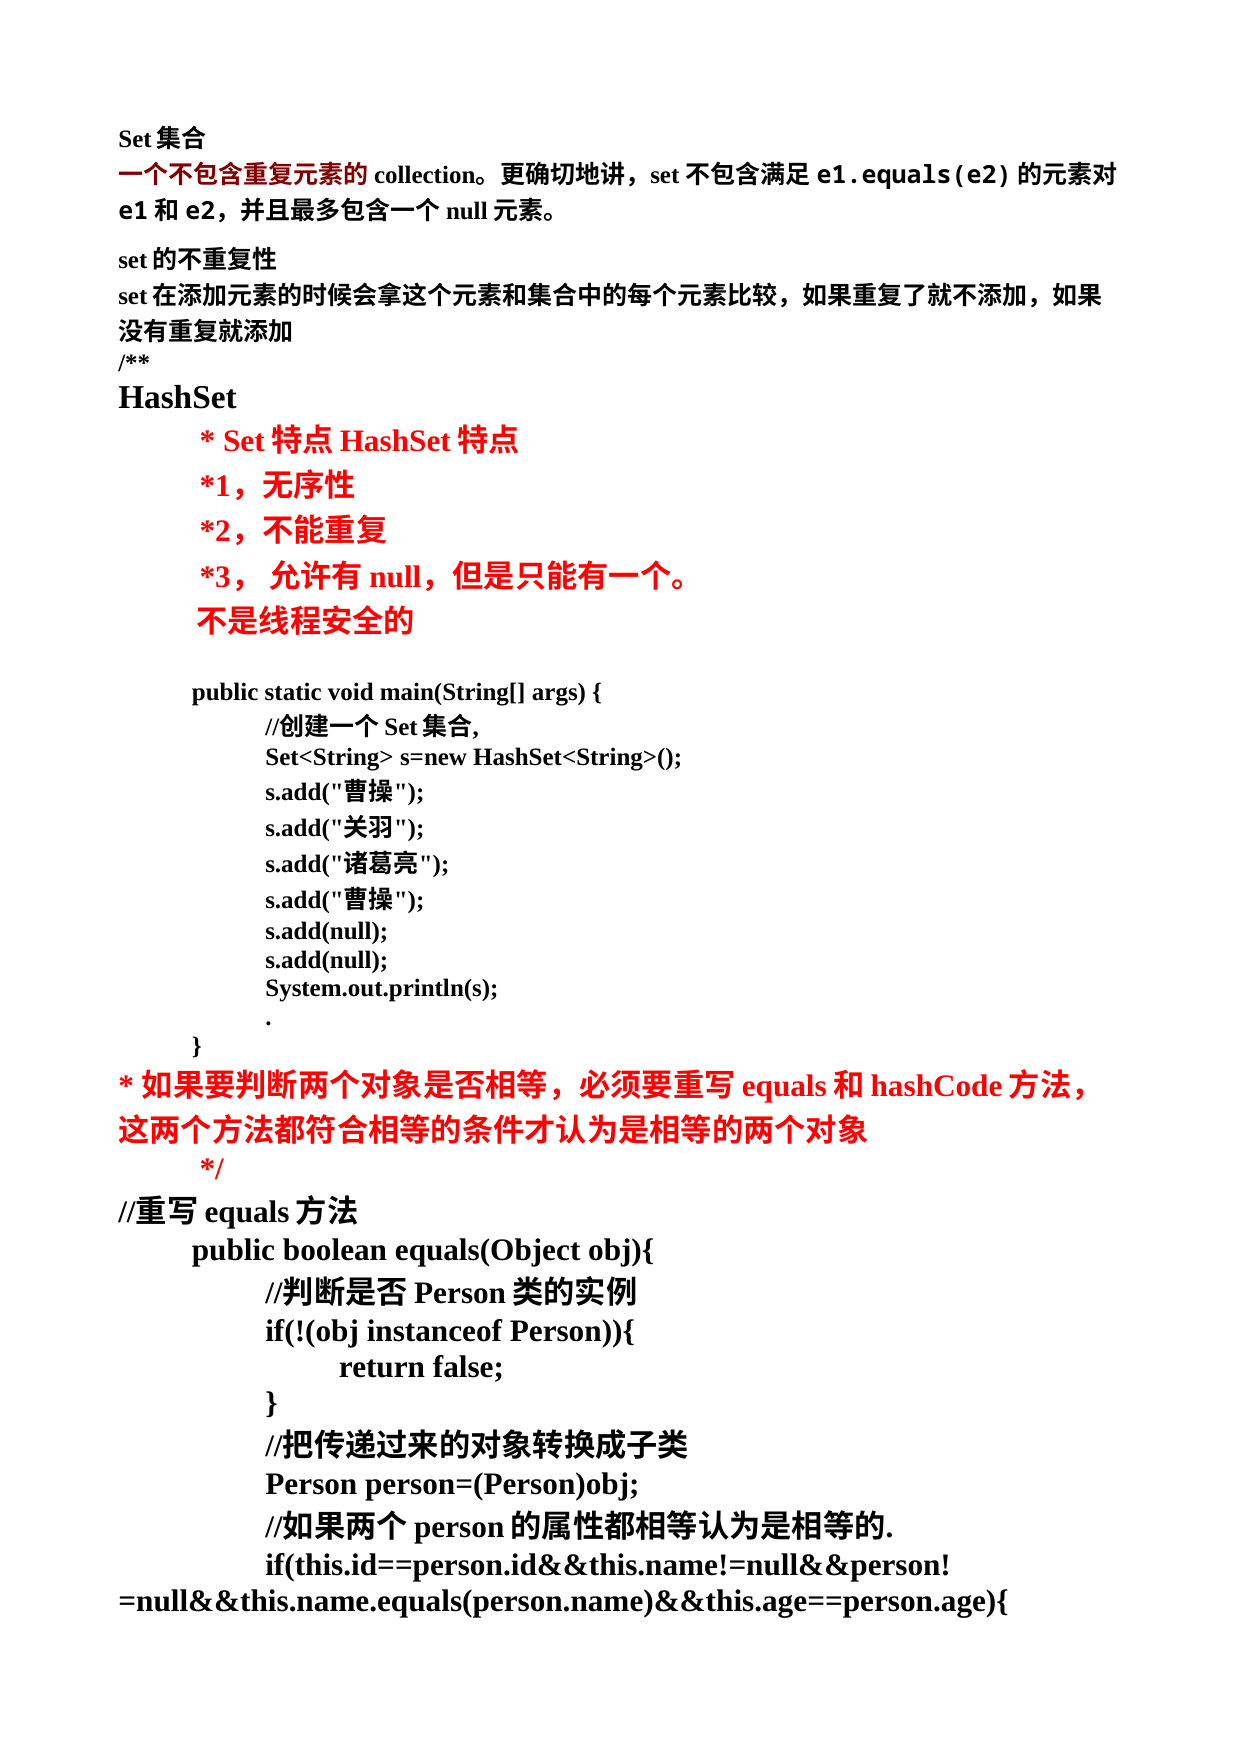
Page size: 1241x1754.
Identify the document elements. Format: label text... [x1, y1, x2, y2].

text 一个不包含重复元素的 collection。更确切地讲，set 不包含满足 e1.equals(e2) 的元素对 e1 和 e2，并且最多包含一个 null 元素。 [118, 154, 1122, 227]
text * 如果要判断两个对象是否相等，必须要重写equals和hashCode方法，这两个方法都符合相等的条件才认为是相等的两个对象 [118, 1060, 1122, 1150]
text * Set特点HashSet特点 [118, 415, 1122, 460]
text set在添加元素的时候会拿这个元素和集合中的每个元素比较，如果重复了就不添加，如果没有重复就添加 [118, 276, 1122, 348]
text s.add("诸葛亮"); [118, 843, 1122, 880]
text //重写equals方法 [118, 1186, 1122, 1231]
text //如果两个person的属性都相等认为是相等的. [118, 1501, 1122, 1547]
text /** [118, 348, 1122, 377]
text if(this.id==person.id&&this.name!=null&&person!=null&&this.name.equals(person.name)&&this.age==person.age){ [118, 1547, 1122, 1618]
text //创建一个Set集合, [118, 706, 1122, 742]
text Person person=(Person)obj; [118, 1465, 1122, 1501]
text public static void main(String[] args) { [118, 677, 1122, 706]
text s.add("曹操"); [118, 771, 1122, 807]
text s.add("曹操"); [118, 880, 1122, 916]
text s.add(null); [118, 916, 1122, 945]
text s.add("关羽"); [118, 807, 1122, 843]
text //把传递过来的对象转换成子类 [118, 1420, 1122, 1465]
text *3， 允许有null，但是只能有一个。 [118, 551, 1122, 596]
text set的不重复性 [118, 239, 1122, 276]
text HashSet [118, 377, 1122, 415]
text s.add(null); [118, 945, 1122, 973]
text return false; [118, 1348, 1122, 1384]
text *1，无序性 [118, 460, 1122, 506]
text } [118, 1384, 1122, 1420]
text . [118, 1002, 1122, 1031]
text 不是线程安全的 [118, 596, 1122, 641]
text //判断是否Person类的实例 [118, 1267, 1122, 1312]
text public boolean equals(Object obj){ [118, 1231, 1122, 1267]
text if(!(obj instanceof Person)){ [118, 1312, 1122, 1348]
text Set<String> s=new HashSet<String>(); [118, 742, 1122, 771]
text } [118, 1031, 1122, 1060]
text Set集合 [118, 118, 1122, 154]
text *2，不能重复 [118, 506, 1122, 551]
text System.out.println(s); [118, 973, 1122, 1002]
text */ [118, 1150, 1122, 1186]
